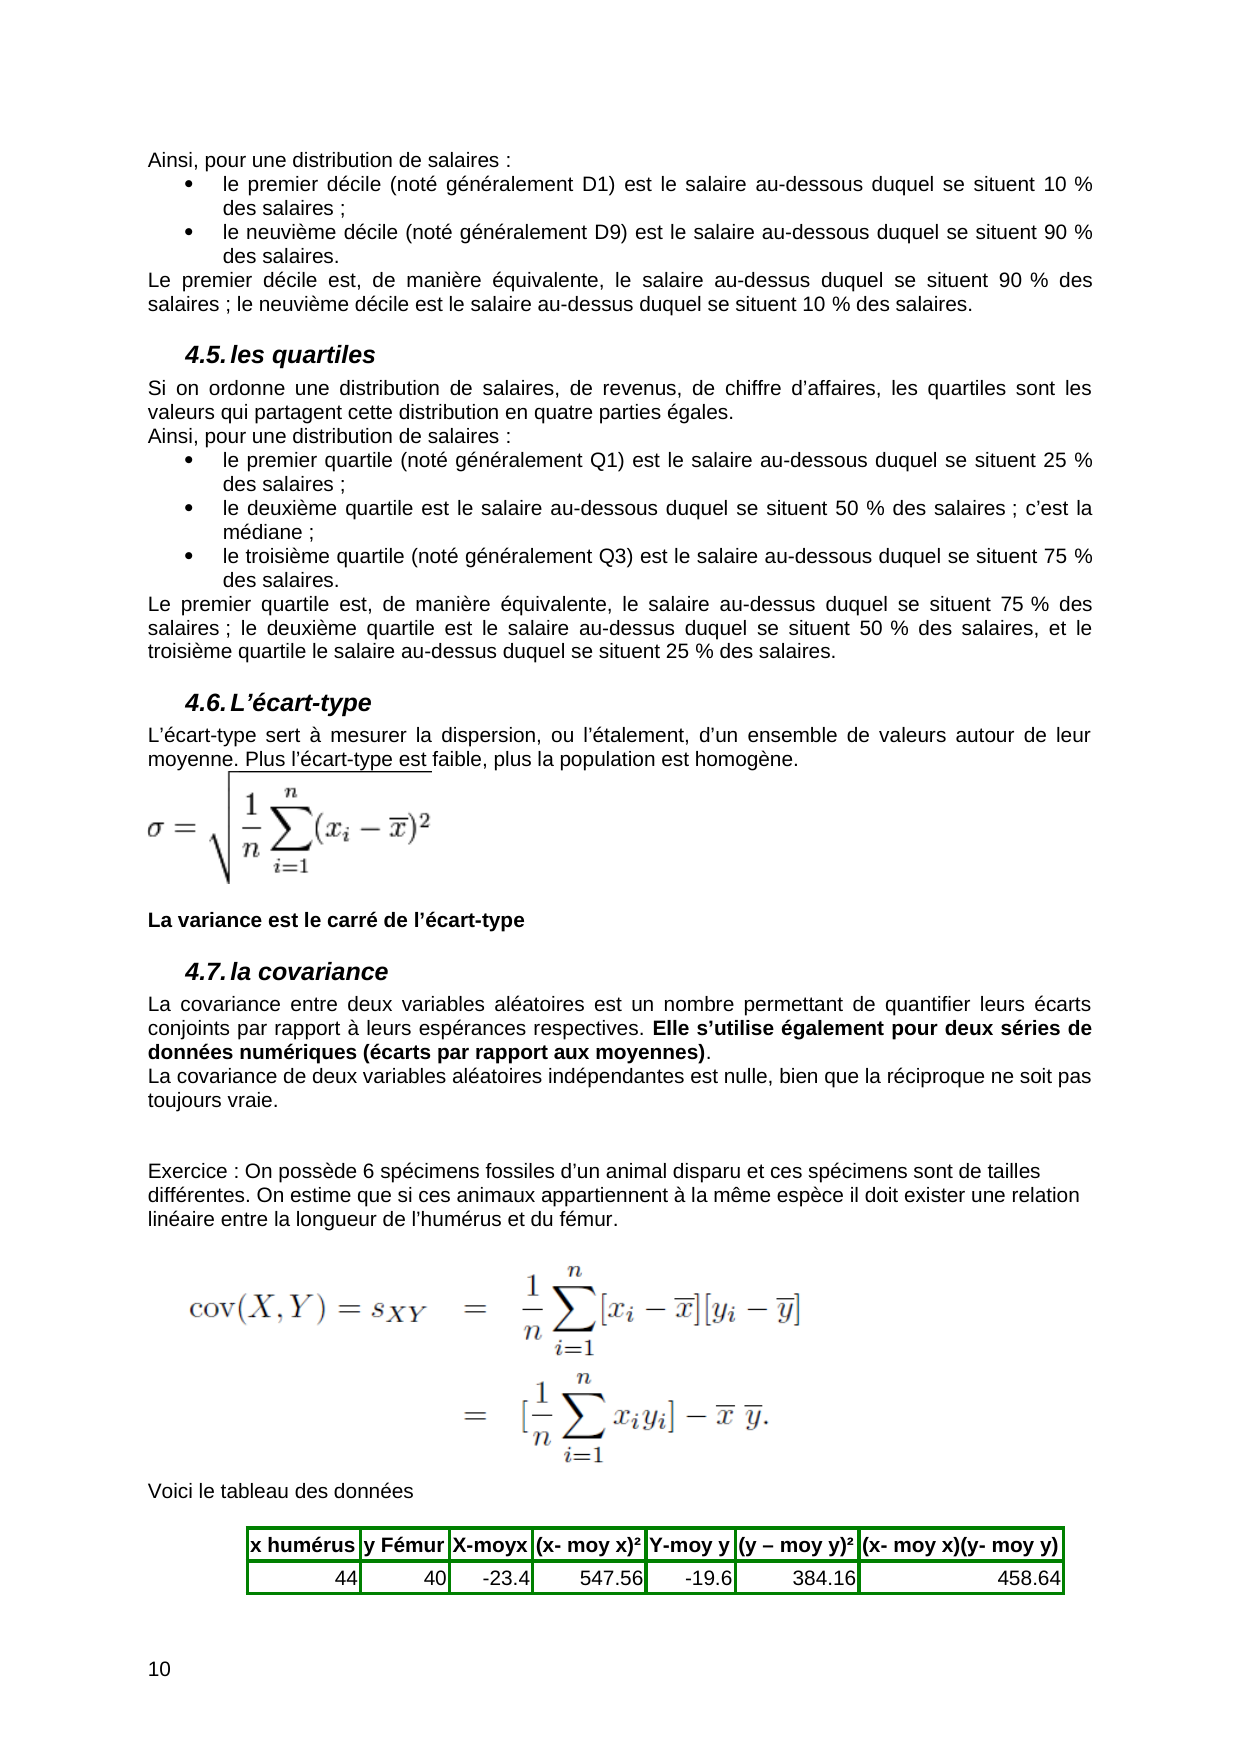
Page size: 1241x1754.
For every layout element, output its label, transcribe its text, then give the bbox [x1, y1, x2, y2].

table_cell 384,16 [737, 1563, 857, 1592]
picture [147, 771, 432, 884]
list le premier quartile (noté généralement Q1) est le salaire au-dessous duquel se situent 25 % des salaires ; [185, 447, 1093, 495]
table_header (y – moy y)² [737, 1530, 857, 1559]
text La variance est le carré de l’écart-type [148, 908, 1093, 932]
table_header [148, 1526, 246, 1559]
subtitle L’écart-type [185, 688, 1093, 717]
text La covariance entre deux variables aléatoires est un nombre permettant de quantifier leurs écarts conjoints par rapport à leurs espérances respectives. Elle s’utilise également pour deux séries de données numériques (écarts par rapport aux moyennes). [148, 992, 1093, 1063]
text L’écart-type sert à mesurer la dispersion, ou l’étalement, d’un ensemble de valeurs autour de leur moyenne. Plus l’écart-type est faible, plus la population est homogène. [148, 723, 1093, 771]
table_cell -23,4 [451, 1563, 531, 1592]
list le neuvième décile (noté généralement D9) est le salaire au-dessous duquel se situent 90 % des salaires. [185, 219, 1093, 268]
table_header X-moyx [451, 1530, 531, 1559]
table_header (x- moy x)² [534, 1530, 644, 1559]
table_header x humérus [249, 1530, 359, 1559]
text Voici le tableau des données [148, 1231, 1093, 1502]
table_header (x- moy x)(y- moy y) [861, 1530, 1062, 1559]
table_header Y-moy y [648, 1530, 734, 1559]
table_cell 40 [362, 1563, 448, 1592]
table_cell -19,6 [648, 1563, 734, 1592]
text Le premier quartile est, de manière équivalente, le salaire au-dessus duquel se situent 75 % des salaires ; le deuxième quartile est le salaire au-dessus duquel se situent 50 % des salaires, et le troisième quartile le salaire au-dessus duquel se situent 25 % des salaires. [148, 591, 1093, 663]
text Le premier décile est, de manière équivalente, le salaire au-dessus duquel se situent 90 % des salaires ; le neuvième décile est le salaire au-dessus duquel se situent 10 % des salaires. [148, 268, 1093, 316]
list le deuxième quartile est le salaire au-dessous duquel se situent 50 % des salaires ; c’est la médiane ; [185, 495, 1093, 543]
list le premier décile (noté généralement D1) est le salaire au-dessous duquel se situent 10 % des salaires ; [185, 172, 1093, 219]
table_header y Fémur [362, 1530, 448, 1559]
text Ainsi, pour une distribution de salaires : [148, 148, 1093, 172]
table_cell 547,56 [534, 1563, 644, 1592]
picture [150, 1234, 849, 1479]
table_cell 458,64 [861, 1563, 1062, 1592]
subtitle la covariance [185, 957, 1093, 985]
text La covariance de deux variables aléatoires indépendantes est nulle, bien que la réciproque ne soit pas toujours vraie. [148, 1063, 1093, 1111]
text Si on ordonne une distribution de salaires, de revenus, de chiffre d’affaires, les quartiles sont les valeurs qui partagent cette distribution en quatre parties égales. [148, 376, 1093, 423]
text Exercice : On possède 6 spécimens fossiles d’un animal disparu et ces spécimens sont de tailles différentes. On estime que si ces animaux appartiennent à la même espèce il doit exister une relation linéaire entre la longueur de l’humérus et du fémur. [148, 1159, 1093, 1231]
subtitle les quartiles [185, 341, 1093, 369]
text Ainsi, pour une distribution de salaires : [148, 423, 1093, 447]
list le troisième quartile (noté généralement Q3) est le salaire au-dessous duquel se situent 75 % des salaires. [185, 543, 1093, 591]
table_cell [148, 1559, 246, 1592]
table_cell 44 [249, 1563, 359, 1592]
